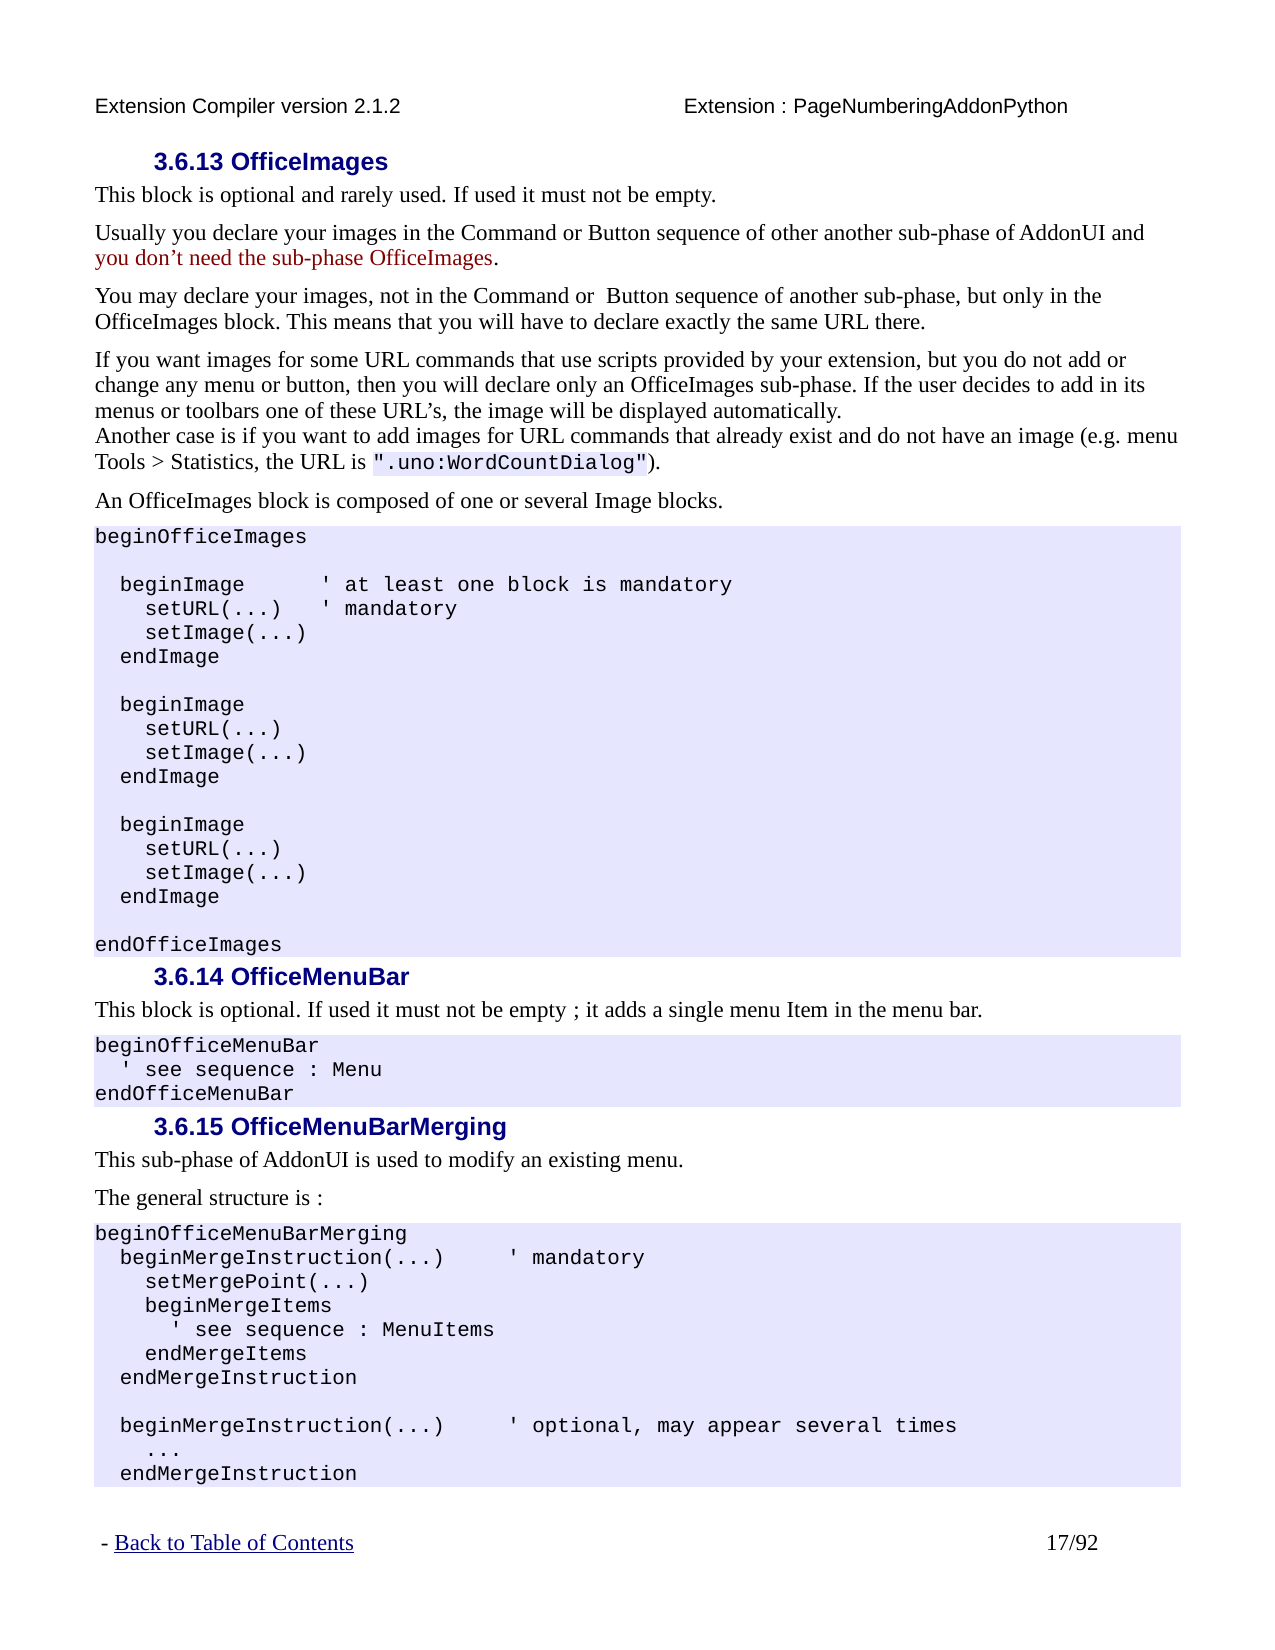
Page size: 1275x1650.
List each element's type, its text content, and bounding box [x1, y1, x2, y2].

text ... [94, 1439, 1181, 1463]
text This block is optional. If used it must not be empty ; it adds a single menu Item in the menu bar. [94, 997, 1181, 1023]
text setImage(...) [94, 622, 1181, 646]
text endMergeInstruction [94, 1463, 1181, 1487]
text The general structure is : [94, 1185, 1181, 1211]
text setURL(...) ' mandatory [94, 598, 1181, 622]
text beginImage ' at least one block is mandatory [94, 574, 1181, 598]
subtitle OfficeMenuBar [153, 963, 1181, 991]
text setImage(...) [94, 862, 1181, 886]
text beginMergeInstruction(...) ' optional, may appear several times [94, 1415, 1181, 1439]
text beginOfficeMenuBarMerging [94, 1223, 1181, 1247]
text ' see sequence : Menu [94, 1059, 1181, 1083]
text ' see sequence : MenuItems [94, 1319, 1181, 1343]
text beginImage [94, 814, 1181, 838]
text beginOfficeImages [94, 526, 1181, 550]
text beginMergeInstruction(...) ' mandatory [94, 1247, 1181, 1271]
text If you want images for some URL commands that use scripts provided by your extension, but you do not add or change any menu or button, then you will declare only an OfficeImages sub-phase. If the user decides to add in its menus or toolbars one of these URL’s, the image will be displayed automatically. Another case is if you want to add images for URL commands that already exist and do not have an image (e.g. menu Tools > Statistics, the URL is ".uno:WordCountDialog"). [94, 347, 1181, 476]
text setURL(...) [94, 838, 1181, 862]
text You may declare your images, not in the Command or Button sequence of another sub-phase, but only in the OfficeImages block. This means that you will have to declare exactly the same URL there. [94, 283, 1181, 334]
subtitle OfficeImages [153, 147, 1181, 176]
text endImage [94, 766, 1181, 790]
text setImage(...) [94, 742, 1181, 766]
subtitle OfficeMenuBarMerging [153, 1113, 1181, 1141]
text beginOfficeMenuBar [94, 1035, 1181, 1059]
text This sub-phase of AddonUI is used to modify an existing menu. [94, 1147, 1181, 1173]
text setMergePoint(...) [94, 1271, 1181, 1295]
text endImage [94, 886, 1181, 909]
text This block is optional and rarely used. If used it must not be empty. [94, 181, 1181, 207]
text An OfficeImages block is composed of one or several Image blocks. [94, 488, 1181, 514]
text endOfficeMenuBar [94, 1083, 1181, 1107]
text setURL(...) [94, 718, 1181, 742]
text beginImage [94, 694, 1181, 718]
text beginMergeItems [94, 1295, 1181, 1319]
text endMergeItems [94, 1343, 1181, 1367]
text endImage [94, 646, 1181, 670]
text endMergeInstruction [94, 1367, 1181, 1391]
text endOfficeImages [94, 933, 1181, 957]
text Usually you declare your images in the Command or Button sequence of other another sub-phase of AddonUI and you don’t need the sub-phase OfficeImages. [94, 219, 1181, 271]
